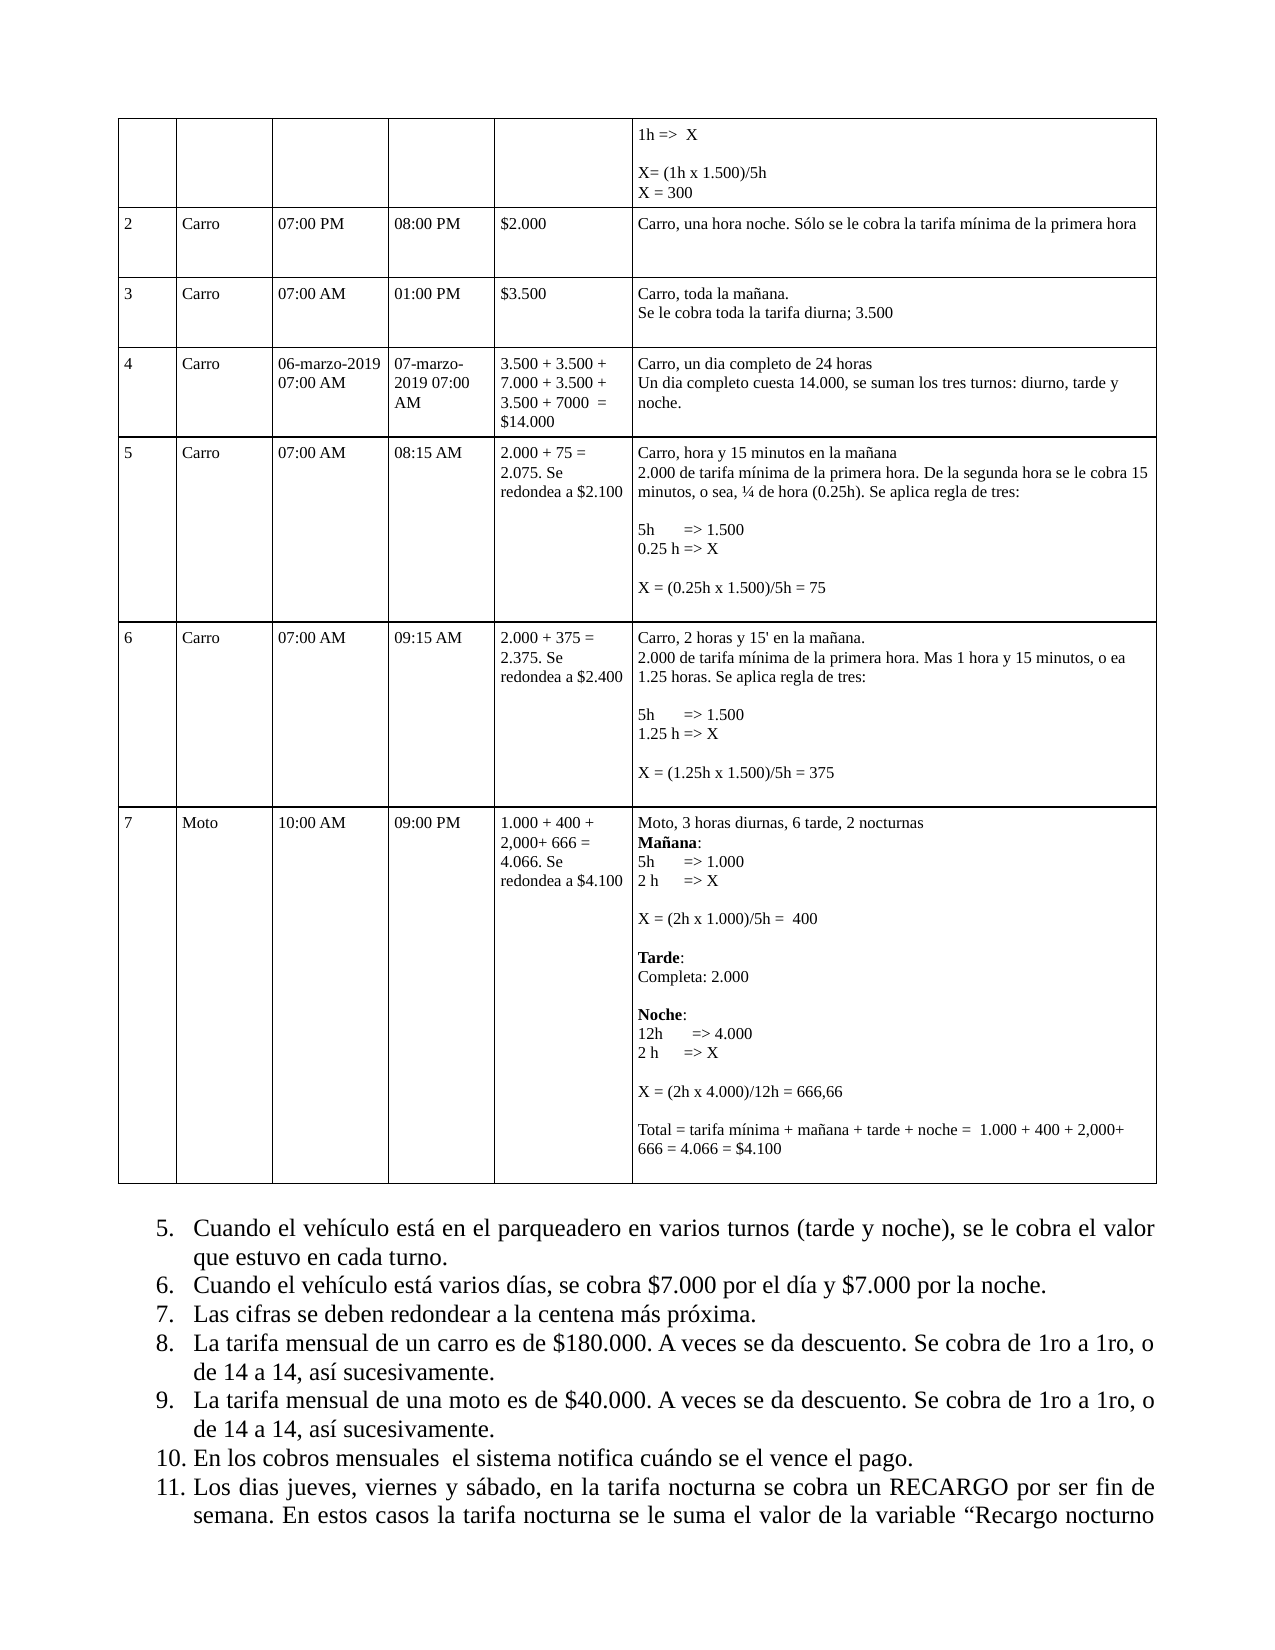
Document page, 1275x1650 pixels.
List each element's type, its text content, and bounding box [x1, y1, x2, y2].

table_cell 2 [119, 208, 176, 277]
list Cuando el vehículo está en el parqueadero en varios turnos (tarde y noche), se le cobra el valor que estuvo en cada turno. [156, 1213, 1157, 1270]
list Los dias jueves, viernes y sábado, en la tarifa nocturna se cobra un RECARGO por ser fin de semana. En estos casos la tarifa nocturna se le suma el valor de la variable “Recargo nocturno [156, 1472, 1157, 1529]
table_cell 09:00 PM [389, 808, 494, 1183]
table_cell 3.500 + 3.500 + 7.000 + 3.500 + 3.500 + 7000 = $14.000 [495, 348, 632, 436]
table_cell [177, 119, 272, 207]
table_cell Carro, una hora noche. Sólo se le cobra la tarifa mínima de la primera hora [633, 208, 1156, 277]
table_cell Moto [177, 808, 272, 1183]
table_cell 08:15 AM [389, 438, 494, 621]
table_cell 2.000 + 375 = 2.375. Se redondea a $2.400 [495, 623, 632, 806]
table_cell 07-marzo-2019 07:00 AM [389, 348, 494, 436]
table_cell 06-marzo-2019 07:00 AM [273, 348, 388, 436]
table_cell 09:15 AM [389, 623, 494, 806]
table_cell Carro, hora y 15 minutos en la mañana 2.000 de tarifa mínima de la primera hora. De la segunda hora se le cobra 15 minutos, o sea, ¼ de hora (0.25h). Se aplica regla de tres: 5h => 1.500 0.25 h => X X = (0.25h x 1.500)/5h = 75 [633, 438, 1156, 621]
list Las cifras se deben redondear a la centena más próxima. [156, 1299, 1157, 1328]
table_cell Carro [177, 278, 272, 347]
table_cell 1h => X X= (1h x 1.500)/5h X = 300 [633, 119, 1156, 207]
table_cell Carro, un dia completo de 24 horas Un dia completo cuesta 14.000, se suman los tres turnos: diurno, tarde y noche. [633, 348, 1156, 436]
list La tarifa mensual de un carro es de $180.000. A veces se da descuento. Se cobra de 1ro a 1ro, o de 14 a 14, así sucesivamente. [156, 1328, 1157, 1385]
table_cell Carro [177, 438, 272, 621]
table_cell [389, 119, 494, 207]
table_cell 1.000 + 400 + 2,000+ 666 = 4.066. Se redondea a $4.100 [495, 808, 632, 1183]
table_cell 7 [119, 808, 176, 1183]
table_cell Carro [177, 623, 272, 806]
table_cell Carro [177, 348, 272, 436]
table_cell Carro [177, 208, 272, 277]
table_cell [119, 119, 176, 207]
table_cell 07:00 AM [273, 438, 388, 621]
list En los cobros mensuales el sistema notifica cuándo se el vence el pago. [156, 1443, 1157, 1472]
table_cell 01:00 PM [389, 278, 494, 347]
table_cell $3.500 [495, 278, 632, 347]
table_cell 07:00 AM [273, 623, 388, 806]
table_cell 10:00 AM [273, 808, 388, 1183]
table_cell 6 [119, 623, 176, 806]
table_cell 2.000 + 75 = 2.075. Se redondea a $2.100 [495, 438, 632, 621]
table_cell Moto, 3 horas diurnas, 6 tarde, 2 nocturnas Mañana: 5h => 1.000 2 h => X X = (2h x 1.000)/5h = 400 Tarde: Completa: 2.000 Noche: 12h => 4.000 2 h => X X = (2h x 4.000)/12h = 666,66 Total = tarifa mínima + mañana + tarde + noche = 1.000 + 400 + 2,000+ 666 = 4.066 = $4.100 [633, 808, 1156, 1183]
table_cell [273, 119, 388, 207]
table_cell 5 [119, 438, 176, 621]
list Cuando el vehículo está varios días, se cobra $7.000 por el día y $7.000 por la noche. [156, 1270, 1157, 1299]
table_cell $2.000 [495, 208, 632, 277]
table_cell 07:00 PM [273, 208, 388, 277]
list La tarifa mensual de una moto es de $40.000. A veces se da descuento. Se cobra de 1ro a 1ro, o de 14 a 14, así sucesivamente. [156, 1385, 1157, 1443]
table_cell 08:00 PM [389, 208, 494, 277]
table_cell Carro, 2 horas y 15' en la mañana. 2.000 de tarifa mínima de la primera hora. Mas 1 hora y 15 minutos, o ea 1.25 horas. Se aplica regla de tres: 5h => 1.500 1.25 h => X X = (1.25h x 1.500)/5h = 375 [633, 623, 1156, 806]
table_cell Carro, toda la mañana. Se le cobra toda la tarifa diurna; 3.500 [633, 278, 1156, 347]
table_cell 07:00 AM [273, 278, 388, 347]
table_cell [495, 119, 632, 207]
table_cell 3 [119, 278, 176, 347]
table_cell 4 [119, 348, 176, 436]
